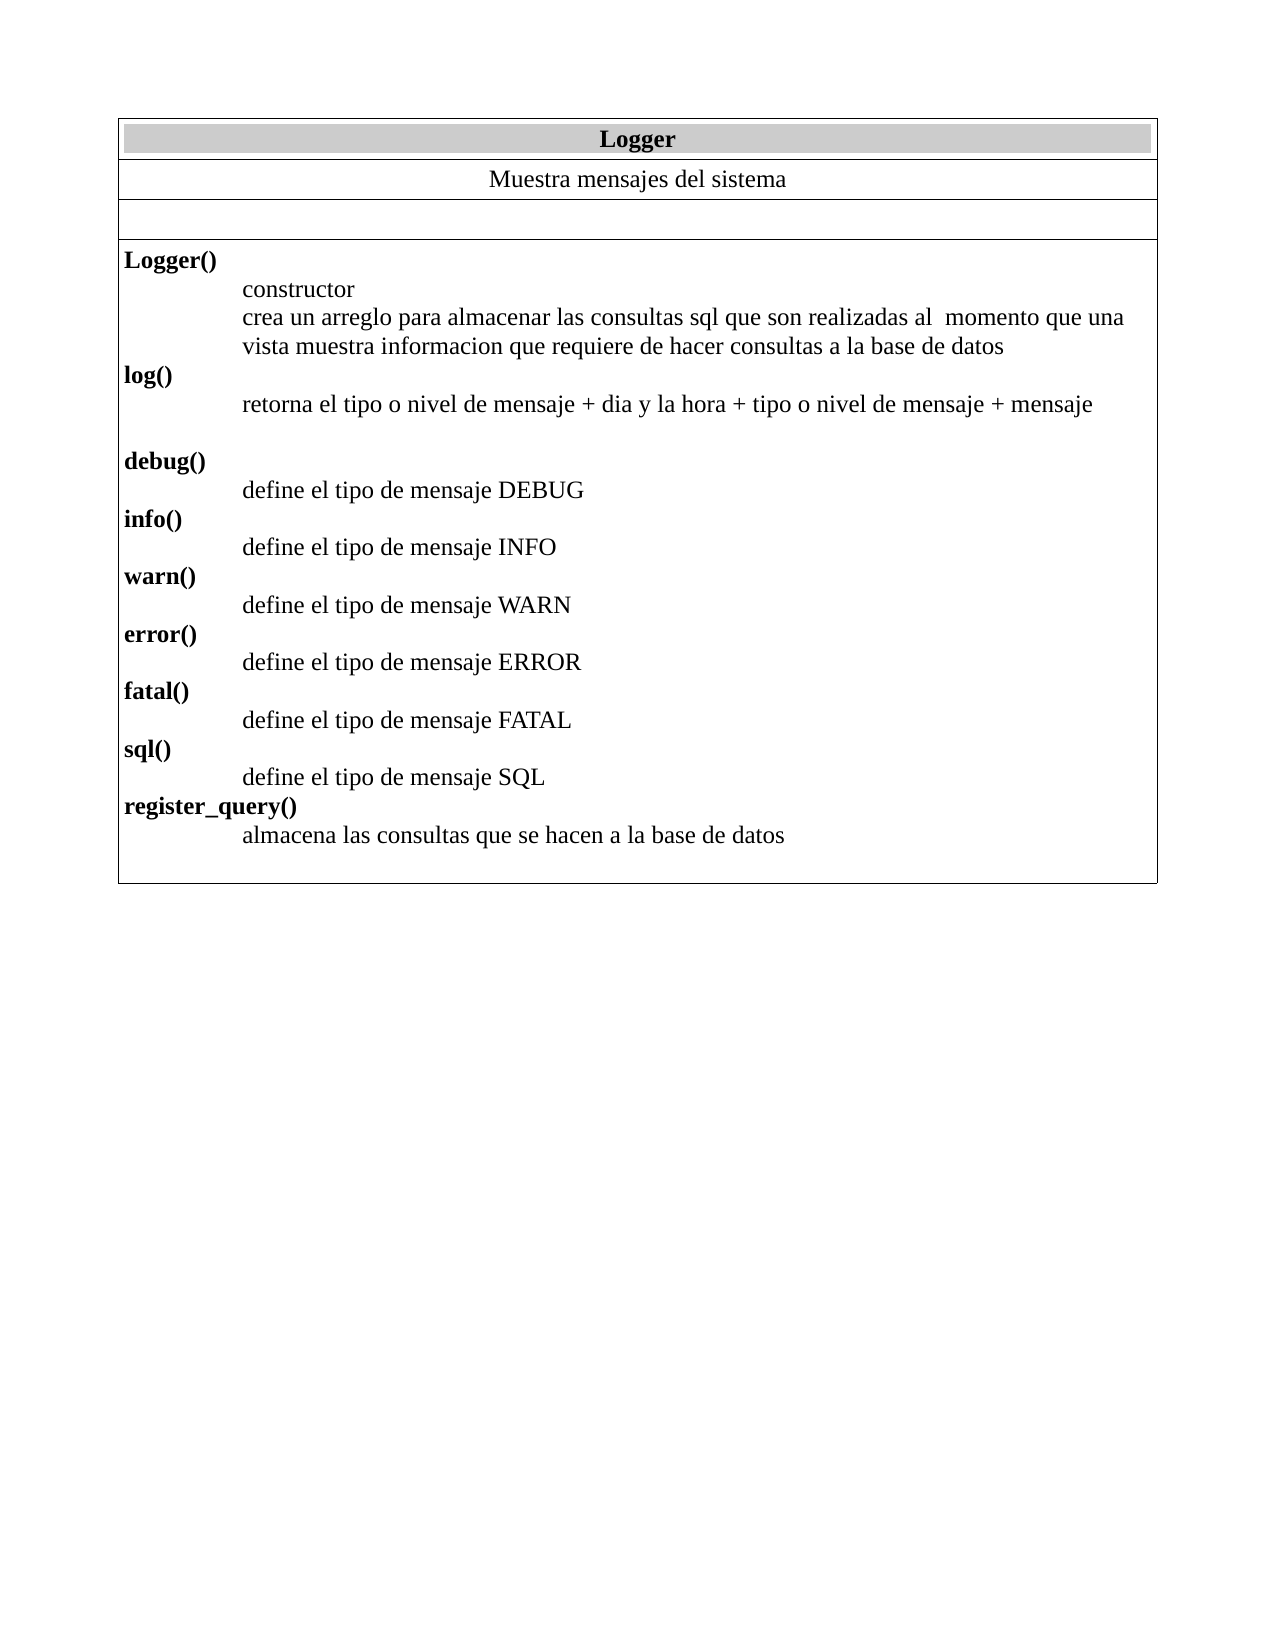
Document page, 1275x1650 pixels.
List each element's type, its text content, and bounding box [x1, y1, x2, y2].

table_cell [119, 200, 1157, 239]
table_header Logger [119, 119, 1157, 158]
table_cell Muestra mensajes del sistema [119, 160, 1157, 199]
table_cell Logger() constructor crea un arreglo para almacenar las consultas sql que son realizadas al momento que una vista muestra informacion que requiere de hacer consultas a la base de datos log() retorna el tipo o nivel de mensaje + dia y la hora + tipo o nivel de mensaje + mensaje debug() define el tipo de mensaje DEBUG info() define el tipo de mensaje INFO warn() define el tipo de mensaje WARN error() define el tipo de mensaje ERROR fatal() define el tipo de mensaje FATAL sql() define el tipo de mensaje SQL register_query() almacena las consultas que se hacen a la base de datos [119, 240, 1157, 883]
